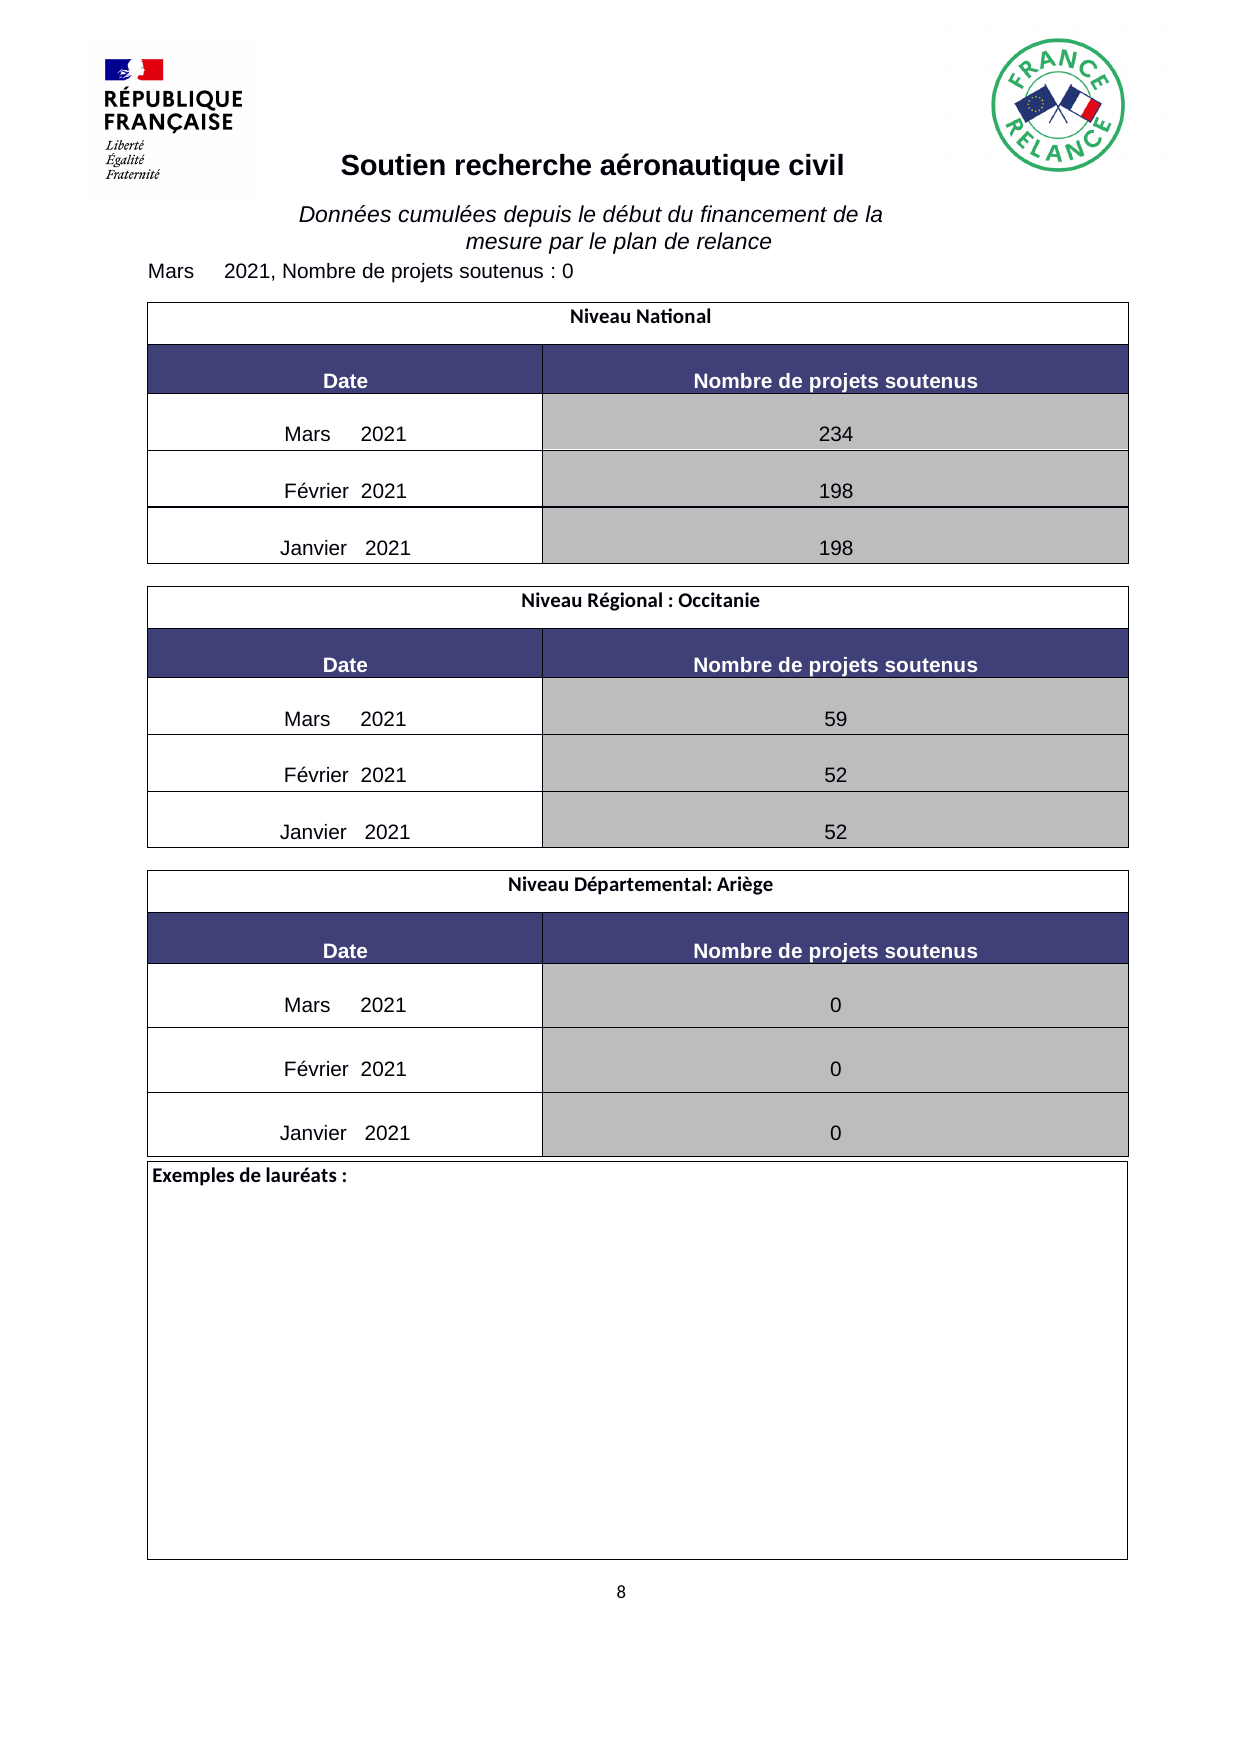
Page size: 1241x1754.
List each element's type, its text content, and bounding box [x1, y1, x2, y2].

table_cell Date [148, 345, 542, 393]
table_cell Date [148, 629, 542, 677]
table_cell Février 2021 [148, 1028, 542, 1092]
picture [84, 39, 263, 200]
table_cell Nombre de projets soutenus [543, 345, 1128, 393]
table_cell 198 [543, 508, 1128, 563]
table_cell 52 [543, 792, 1128, 847]
table_header Niveau Régional : Occitanie [148, 587, 1128, 628]
table_cell 0 [543, 1028, 1128, 1092]
picture [926, 17, 1189, 185]
text Données cumulées depuis le début du financement de la mesure par le plan de relance [148, 200, 1093, 254]
table_cell Mars 2021 [148, 394, 542, 449]
table_cell 59 [543, 678, 1128, 734]
table_header Niveau National [148, 303, 1128, 344]
table_cell Février 2021 [148, 735, 542, 791]
table_cell Mars 2021 [148, 678, 542, 734]
table_cell Janvier 2021 [148, 1093, 542, 1156]
table_cell 234 [543, 394, 1128, 449]
table_cell Janvier 2021 [148, 792, 542, 847]
table_cell 0 [543, 964, 1128, 1027]
text Soutien recherche aéronautique civil [263, 148, 926, 181]
table_cell 198 [543, 451, 1128, 506]
table_cell Janvier 2021 [148, 508, 542, 563]
table_cell Nombre de projets soutenus [543, 913, 1128, 963]
table_cell 52 [543, 735, 1128, 791]
text 8 [0, 1580, 1238, 1603]
table_cell Nombre de projets soutenus [543, 629, 1128, 677]
text Exemples de lauréats : [148, 1162, 1127, 1187]
table_cell 0 [543, 1093, 1128, 1156]
table_header Niveau Départemental: Ariège [148, 871, 1128, 912]
table_cell Février 2021 [148, 451, 542, 506]
table_cell Mars 2021 [148, 964, 542, 1027]
text Mars 2021, Nombre de projets soutenus : 0 [148, 259, 1093, 283]
table_cell Date [148, 913, 542, 963]
